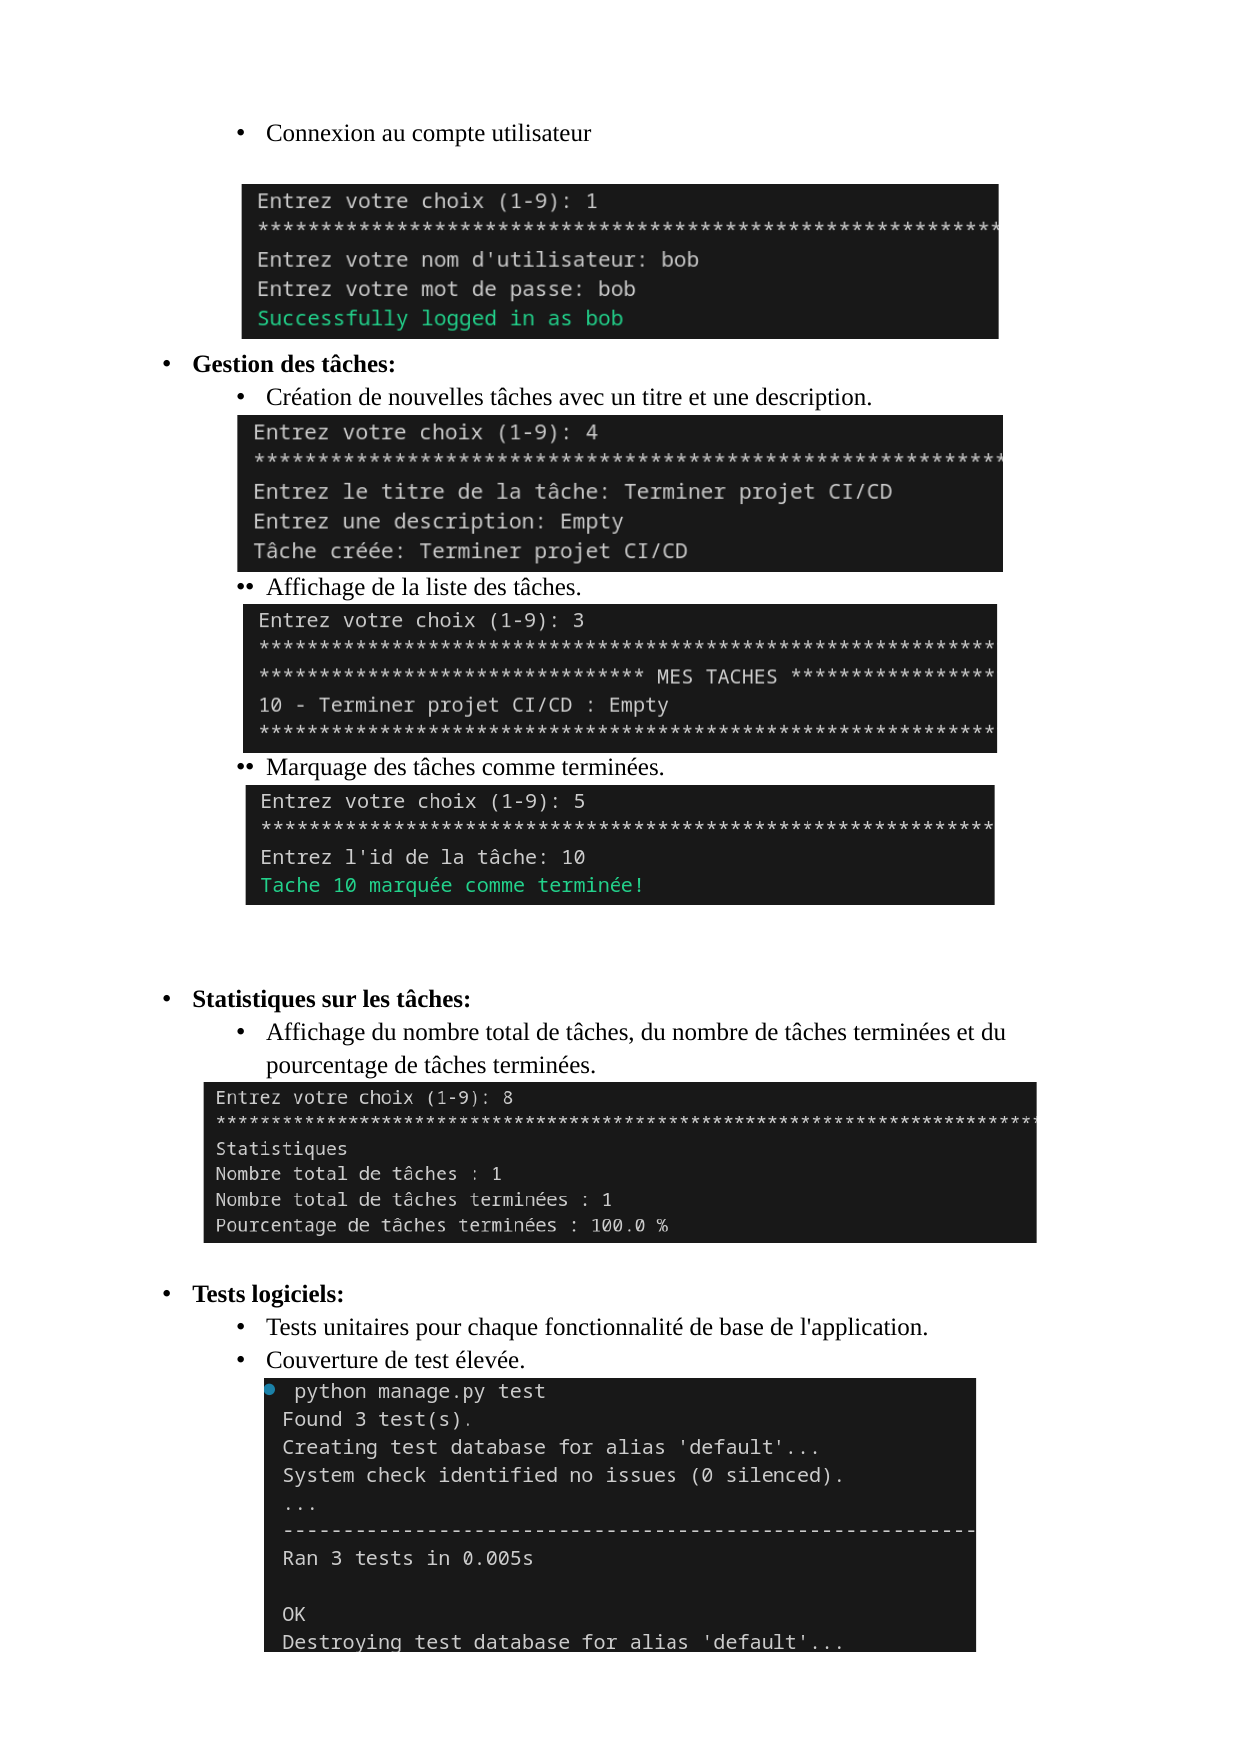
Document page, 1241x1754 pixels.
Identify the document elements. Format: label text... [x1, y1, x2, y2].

list Couverture de test élevée. [236, 1346, 1122, 1374]
picture [237, 415, 1003, 572]
list Connexion au compte utilisateur [236, 118, 1122, 147]
picture [264, 1378, 977, 1652]
list Marquage des tâches comme terminées. [236, 638, 1122, 781]
list Statistiques sur les tâches: [162, 984, 1122, 1012]
picture [203, 1082, 1037, 1243]
list Affichage du nombre total de tâches, du nombre de tâches terminées et du pourcentage de tâches terminées. [236, 1017, 1122, 1078]
list Création de nouvelles tâches avec un titre et une description. [236, 382, 1122, 411]
picture [245, 785, 995, 905]
list Tests unitaires pour chaque fonctionnalité de base de l'application. [236, 1312, 1122, 1341]
picture [241, 184, 999, 339]
picture [243, 604, 998, 753]
list Gestion des tâches: [162, 349, 1122, 378]
list Affichage de la liste des tâches. [236, 448, 1122, 600]
list Tests logiciels: [162, 1279, 1122, 1308]
